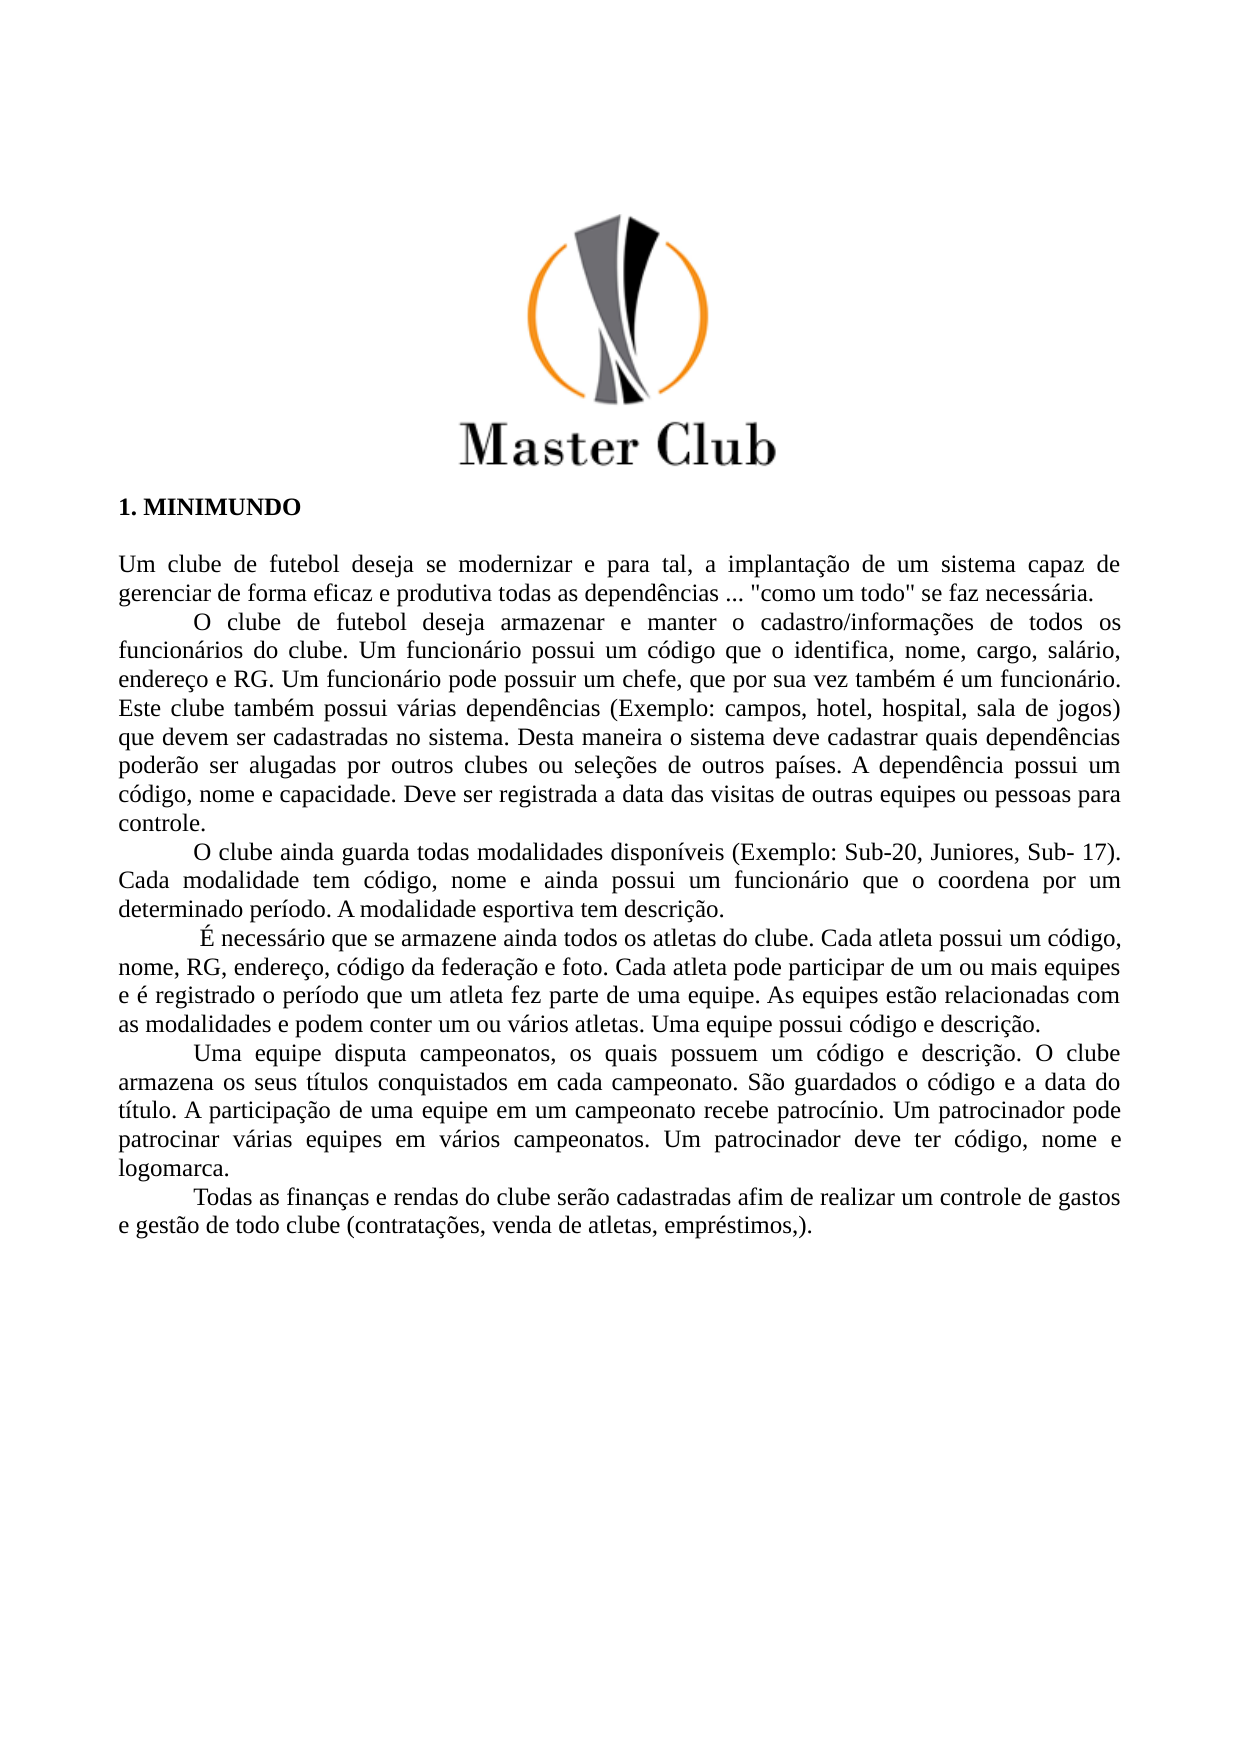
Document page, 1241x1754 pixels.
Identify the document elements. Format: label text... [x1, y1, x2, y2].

text O clube ainda guarda todas modalidades disponíveis (Exemplo: Sub-20, Juniores, Sub- 17). Cada modalidade tem código, nome e ainda possui um funcionário que o coordena por um determinado período. A modalidade esportiva tem descrição. [118, 837, 1122, 923]
text Todas as finanças e rendas do clube serão cadastradas afim de realizar um controle de gastos e gestão de todo clube (contratações, venda de atletas, empréstimos,). [118, 1182, 1122, 1239]
picture [448, 214, 790, 474]
text Uma equipe disputa campeonatos, os quais possuem um código e descrição. O clube armazena os seus títulos conquistados em cada campeonato. São guardados o código e a data do título. A participação de uma equipe em um campeonato recebe patrocínio. Um patrocinador pode patrocinar várias equipes em vários campeonatos. Um patrocinador deve ter código, nome e logomarca. [118, 1038, 1122, 1182]
text É necessário que se armazene ainda todos os atletas do clube. Cada atleta possui um código, nome, RG, endereço, código da federação e foto. Cada atleta pode participar de um ou mais equipes e é registrado o período que um atleta fez parte de uma equipe. As equipes estão relacionadas com as modalidades e podem conter um ou vários atletas. Uma equipe possui código e descrição. [118, 923, 1122, 1038]
text Um clube de futebol deseja se modernizar e para tal, a implantação de um sistema capaz de gerenciar de forma eficaz e produtiva todas as dependências ... "como um todo" se faz necessária. [118, 549, 1122, 607]
text O clube de futebol deseja armazenar e manter o cadastro/informações de todos os funcionários do clube. Um funcionário possui um código que o identifica, nome, cargo, salário, endereço e RG. Um funcionário pode possuir um chefe, que por sua vez também é um funcionário. Este clube também possui várias dependências (Exemplo: campos, hotel, hospital, sala de jogos) que devem ser cadastradas no sistema. Desta maneira o sistema deve cadastrar quais dependências poderão ser alugadas por outros clubes ou seleções de outros países. A dependência possui um código, nome e capacidade. Deve ser registrada a data das visitas de outras equipes ou pessoas para controle. [118, 607, 1122, 837]
text 1. MINIMUNDO [118, 492, 1122, 521]
